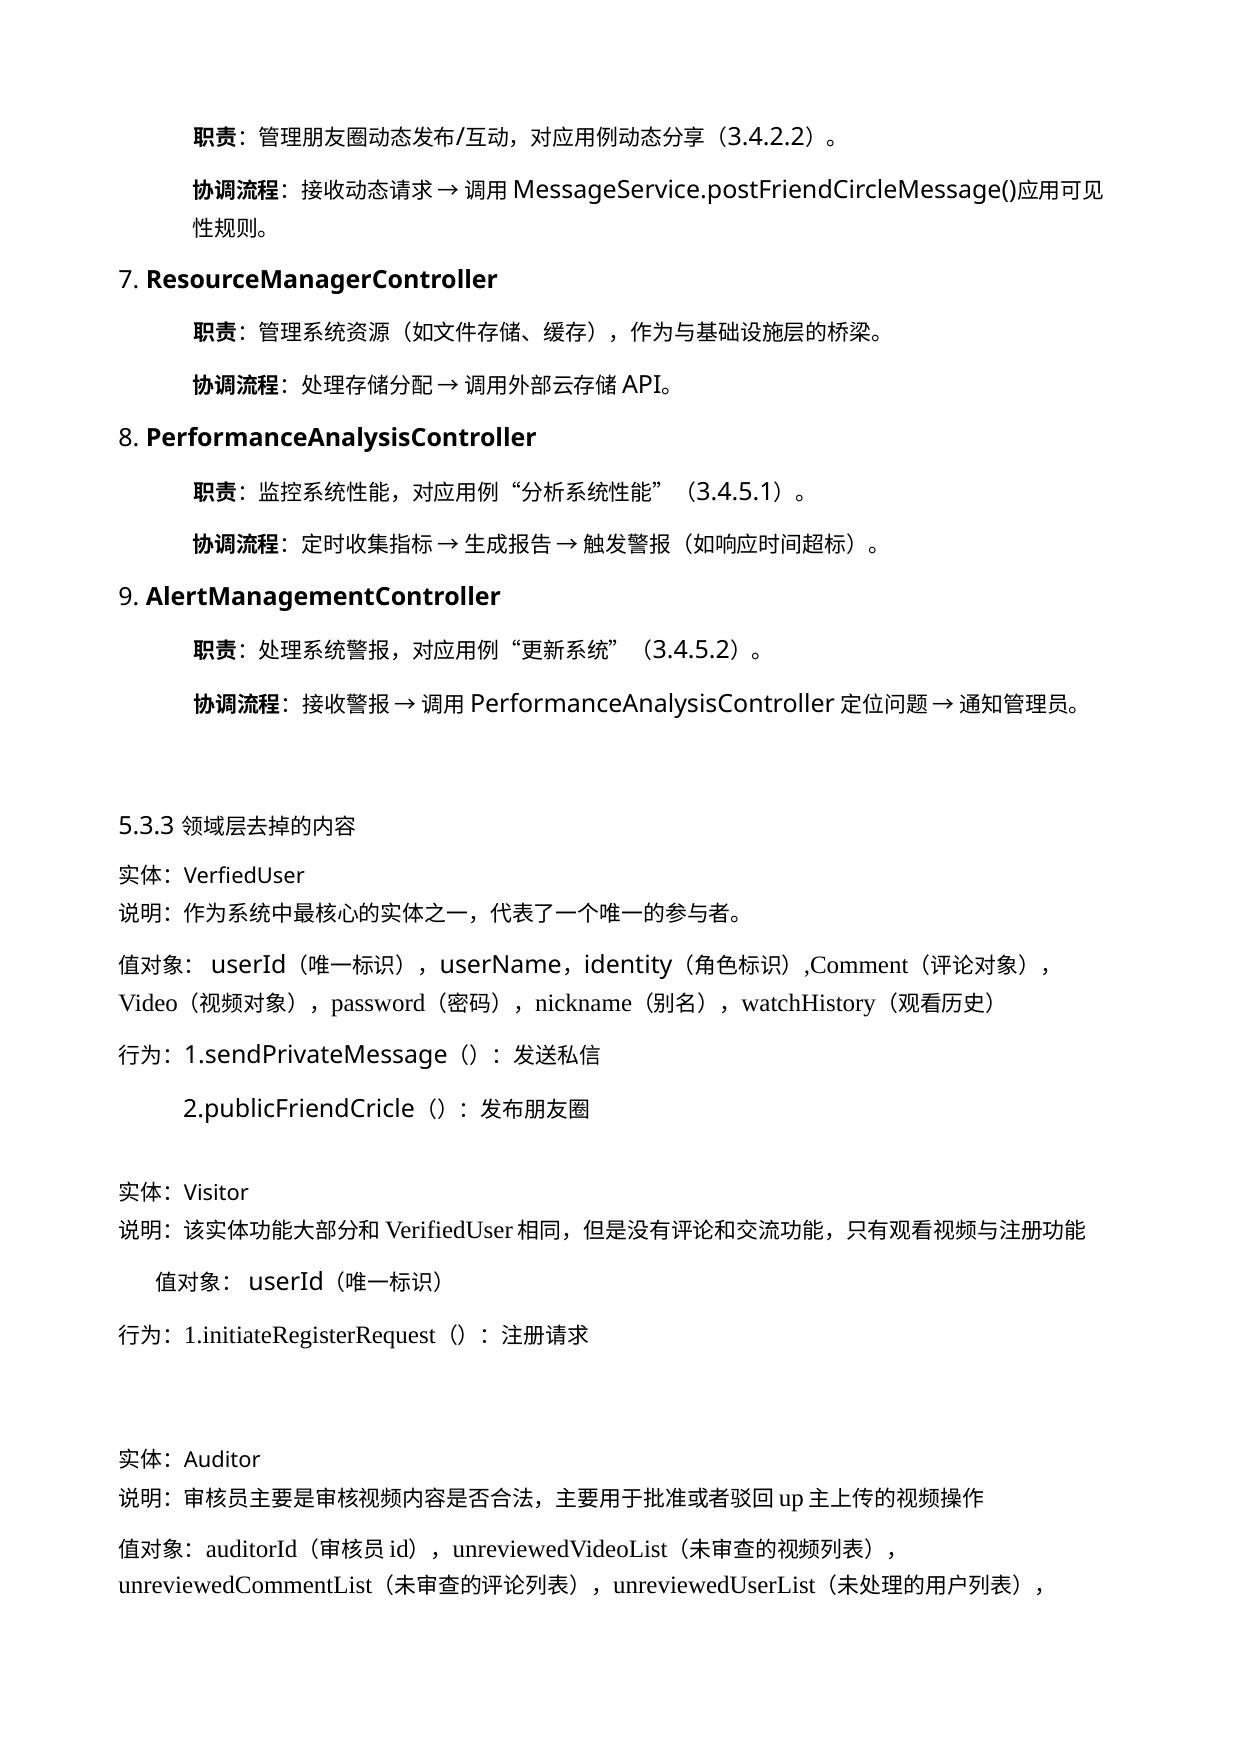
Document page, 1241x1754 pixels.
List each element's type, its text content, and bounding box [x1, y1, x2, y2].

subtitle 实体：Auditor [118, 1442, 1122, 1474]
text 说明：审核员主要是审核视频内容是否合法，主要用于批准或者驳回up主上传的视频操作 [118, 1481, 1122, 1512]
text 值对象： userId（唯一标识），userName，identity（角色标识）,Comment（评论对象），Video（视频对象），password（密码），nickname（别名），watchHistory（观看历史） [118, 947, 1122, 1018]
subtitle 实体：Visitor [118, 1175, 1122, 1207]
list 协调流程：接收动态请求 → 调用MessageService.postFriendCircleMessage()应用可见性规则。 [162, 172, 1122, 242]
text 值对象： userId（唯一标识） [118, 1264, 1122, 1298]
text 行为：1.initiateRegisterRequest（）：注册请求 [118, 1318, 1122, 1349]
list 协调流程：处理存储分配 → 调用外部云存储API。 [162, 366, 1122, 400]
text 说明：该实体功能大部分和VerifiedUser相同，但是没有评论和交流功能，只有观看视频与注册功能 [118, 1213, 1122, 1245]
text 5.3.3 领域层去掉的内容 [118, 808, 1122, 842]
text 2.publicFriendCricle（）：发布朋友圈 [118, 1091, 1122, 1125]
text 值对象：auditorId（审核员id），unreviewedVideoList（未审查的视频列表），unreviewedCommentList（未审查的评论列表），unreviewedUserList（未处理的用户列表）， [118, 1532, 1122, 1599]
list 协调流程：定时收集指标 → 生成报告 → 触发警报（如响应时间超标）。 [162, 527, 1122, 559]
text 说明：作为系统中最核心的实体之一，代表了一个唯一的参与者。 [118, 896, 1122, 928]
list 职责：处理系统警报，对应用例“更新系统”（3.4.5.2）。 [164, 632, 1122, 666]
list 职责：管理朋友圈动态发布/互动，对应用例动态分享（3.4.2.2）。 [164, 118, 1122, 152]
list 职责：管理系统资源（如文件存储、缓存），作为与基础设施层的桥梁。 [164, 315, 1122, 347]
text 行为：1.sendPrivateMessage（）：发送私信 [118, 1037, 1122, 1071]
text 7. ResourceManagerController​ [118, 262, 1122, 296]
list 职责：监控系统性能，对应用例“分析系统性能”（3.4.5.1）。 [164, 474, 1122, 508]
list 协调流程：接收警报 → 调用PerformanceAnalysisController定位问题 → 通知管理员。 [164, 686, 1122, 720]
subtitle 实体：VerfiedUser [118, 858, 1122, 890]
text 9. AlertManagementController​ [118, 578, 1122, 612]
text 8. PerformanceAnalysisController​ [118, 420, 1122, 454]
